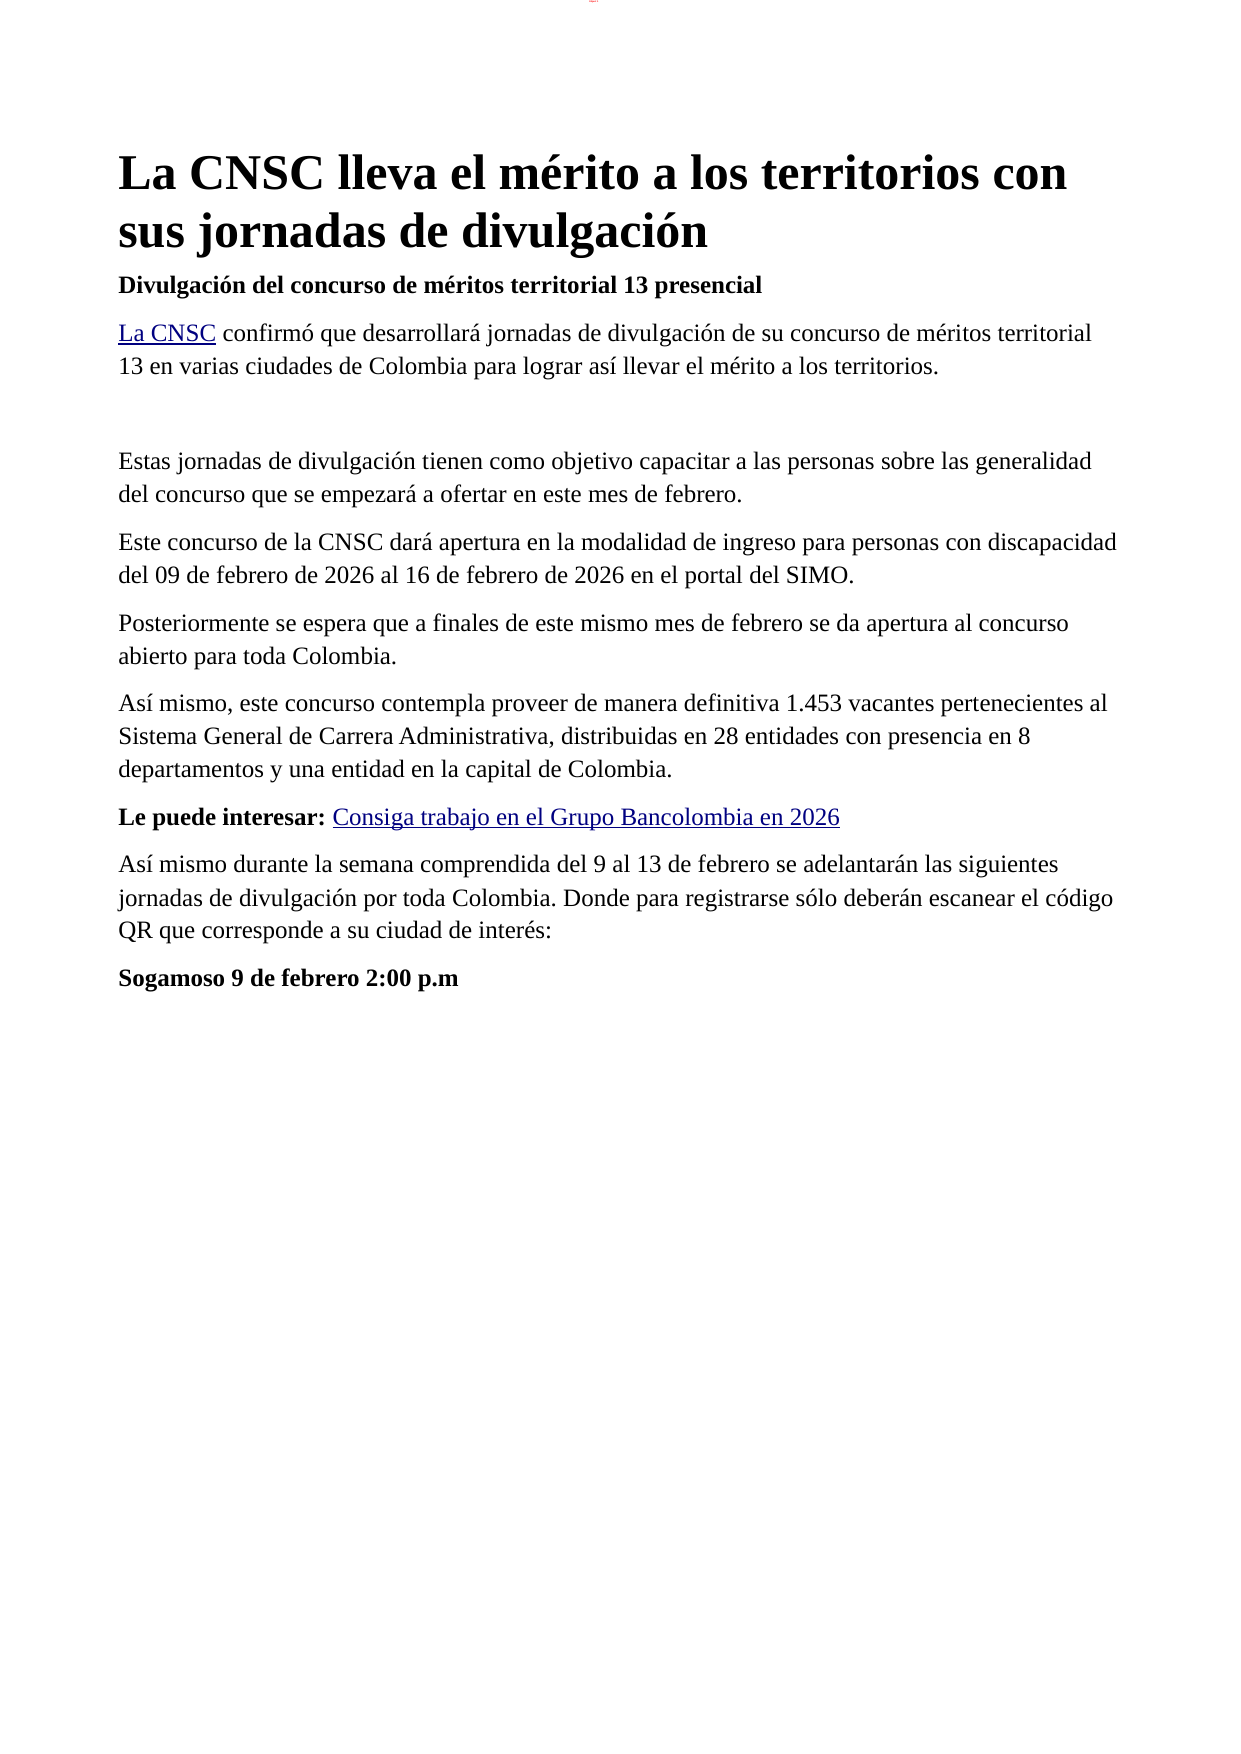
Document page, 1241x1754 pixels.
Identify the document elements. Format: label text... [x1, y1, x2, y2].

text Estas jornadas de divulgación tienen como objetivo capacitar a las personas sobre las generalidad del concurso que se empezará a ofertar en este mes de febrero. [118, 446, 1122, 508]
text Posteriormente se espera que a finales de este mismo mes de febrero se da apertura al concurso abierto para toda Colombia. [118, 608, 1122, 669]
text Así mismo durante la semana comprendida del 9 al 13 de febrero se adelantarán las siguientes jornadas de divulgación por toda Colombia. Donde para registrarse sólo deberán escanear el código QR que corresponde a su ciudad de interés: [118, 849, 1122, 944]
text Le puede interesar: Consiga trabajo en el Grupo Bancolombia en 2026 [118, 802, 1122, 831]
subtitle La CNSC lleva el mérito a los territorios con sus jornadas de divulgación [118, 143, 1122, 258]
text Divulgación del concurso de méritos territorial 13 presencial [118, 271, 1122, 299]
text Así mismo, este concurso contempla proveer de manera definitiva 1.453 vacantes pertenecientes al Sistema General de Carrera Administrativa, distribuidas en 28 entidades con presencia en 8 departamentos y una entidad en la capital de Colombia. [118, 688, 1122, 783]
text La CNSC confirmó que desarrollará jornadas de divulgación de su concurso de méritos territorial 13 en varias ciudades de Colombia para lograr así llevar el mérito a los territorios. [118, 318, 1122, 380]
text Este concurso de la CNSC dará apertura en la modalidad de ingreso para personas con discapacidad del 09 de febrero de 2026 al 16 de febrero de 2026 en el portal del SIMO. [118, 527, 1122, 589]
text Sogamoso 9 de febrero 2:00 p.m [118, 963, 1122, 992]
